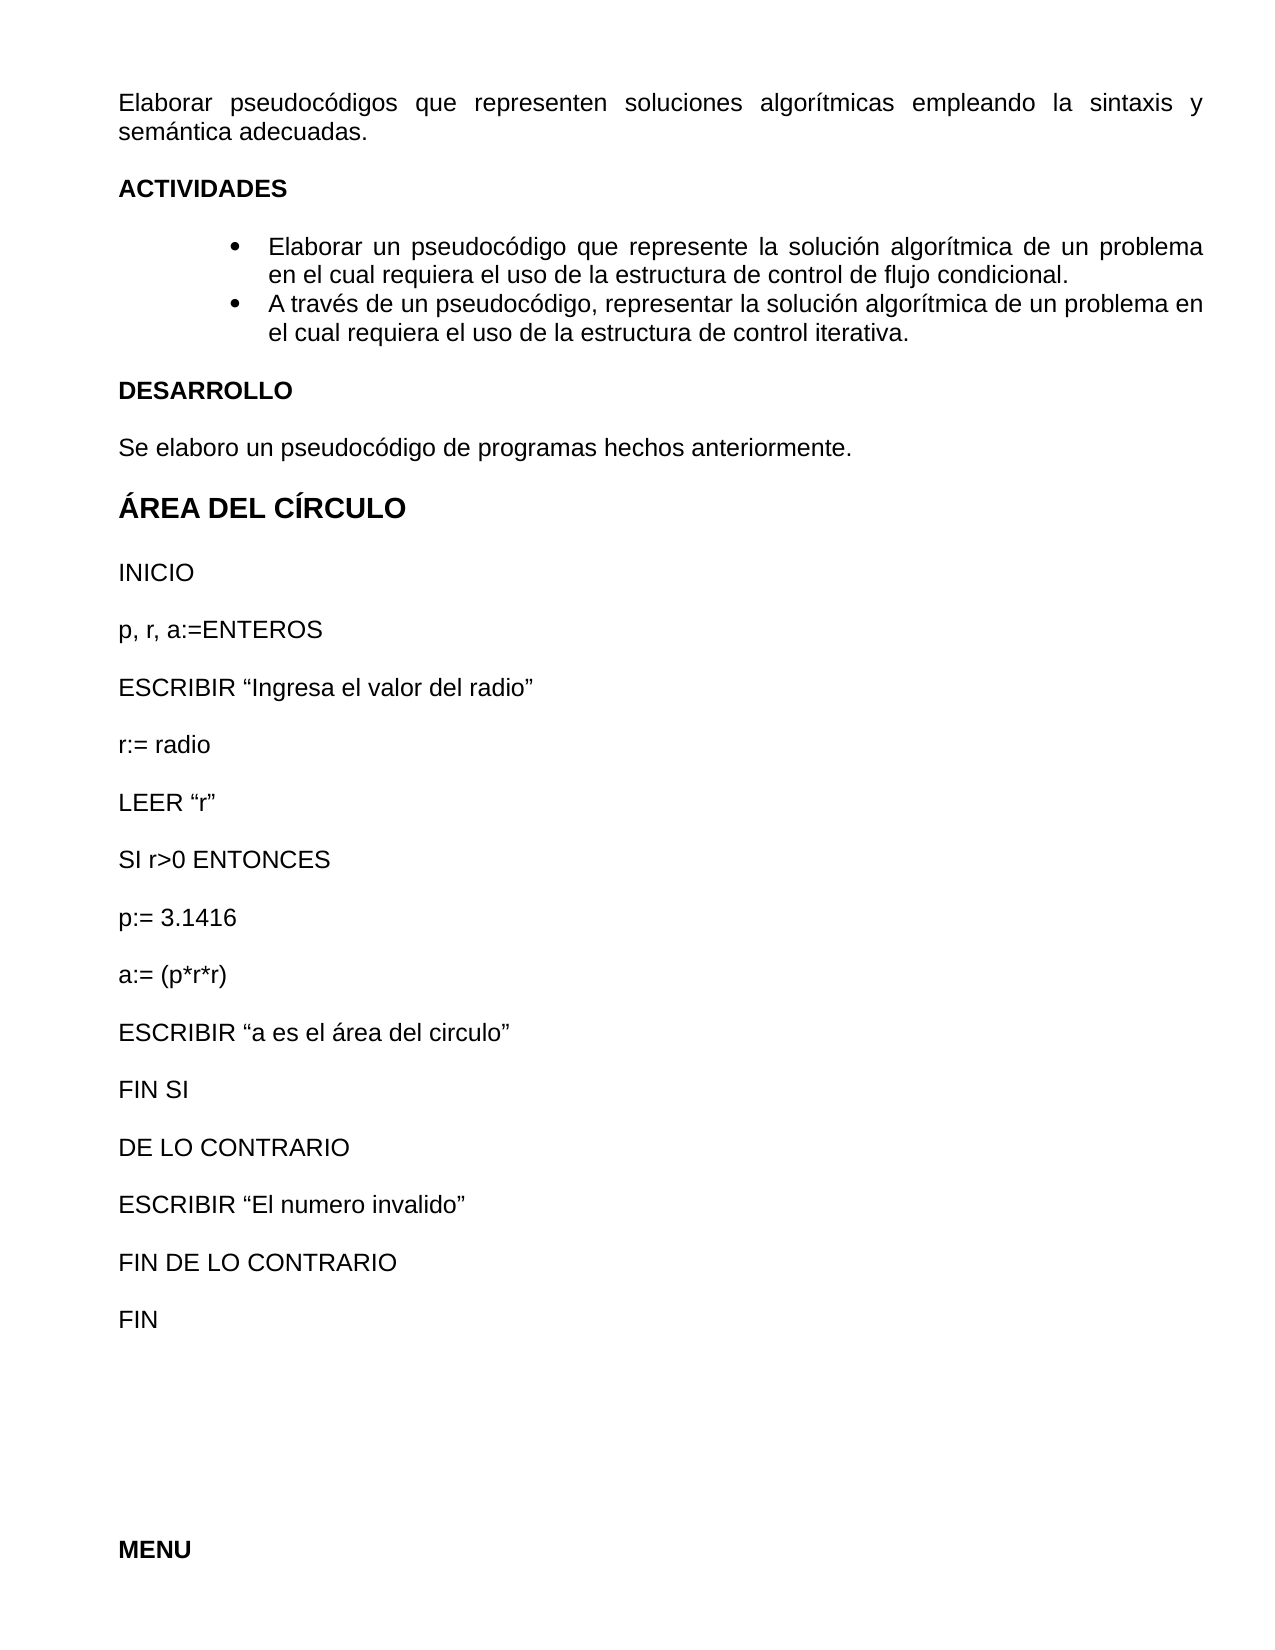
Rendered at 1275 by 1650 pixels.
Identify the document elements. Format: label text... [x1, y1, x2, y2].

text Se elaboro un pseudocódigo de programas hechos anteriormente. [118, 433, 1205, 462]
text ACTIVIDADES [118, 174, 1205, 203]
text LEER “r” [118, 788, 1205, 816]
text ÁREA DEL CÍRCULO [118, 491, 1205, 524]
text SI r>0 ENTONCES [118, 845, 1205, 874]
text FIN [118, 1305, 1205, 1334]
text a:= (p*r*r) [118, 960, 1205, 989]
text MENU [118, 1535, 1205, 1564]
text ESCRIBIR “a es el área del circulo” [118, 1018, 1205, 1046]
text r:= radio [118, 730, 1205, 759]
text Elaborar pseudocódigos que representen soluciones algorítmicas empleando la sintaxis y semántica adecuadas. [118, 88, 1205, 145]
text p:= 3.1416 [118, 903, 1205, 931]
text FIN DE LO CONTRARIO [118, 1248, 1205, 1276]
text DE LO CONTRARIO [118, 1133, 1205, 1161]
text p, r, a:=ENTEROS [118, 615, 1205, 644]
text DESARROLLO [118, 376, 1205, 404]
text FIN SI [118, 1075, 1205, 1104]
text ESCRIBIR “Ingresa el valor del radio” [118, 673, 1205, 701]
text ESCRIBIR “El numero invalido” [118, 1190, 1205, 1219]
text INICIO [118, 558, 1205, 586]
list Elaborar un pseudocódigo que represente la solución algorítmica de un problema en el cual requiera el uso de la estructura de control de flujo condicional. [231, 232, 1205, 289]
list A través de un pseudocódigo, representar la solución algorítmica de un problema en el cual requiera el uso de la estructura de control iterativa. [231, 289, 1205, 347]
